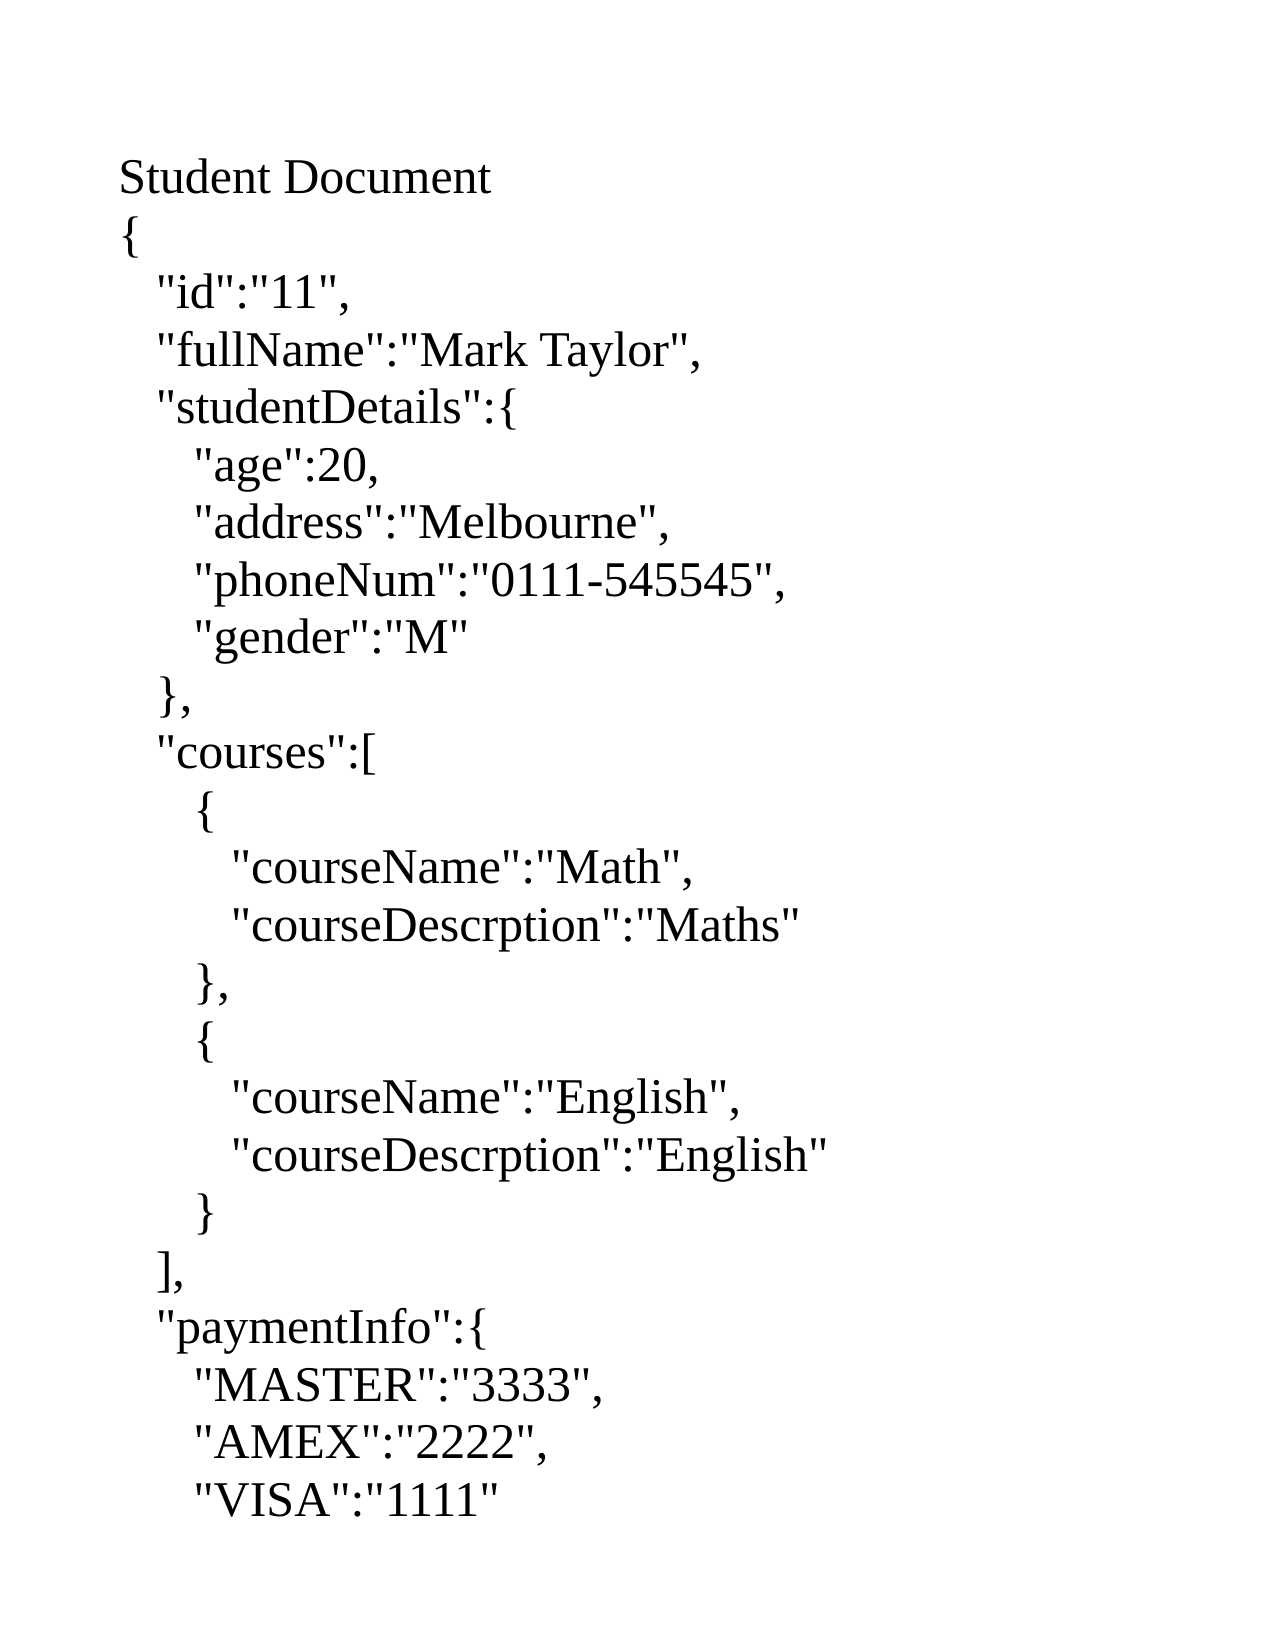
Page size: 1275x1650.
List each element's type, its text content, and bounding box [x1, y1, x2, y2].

text { [118, 1009, 1157, 1067]
text ], [118, 1239, 1157, 1297]
text { [118, 779, 1157, 837]
text "id":"11", [118, 262, 1157, 319]
text "gender":"M" [118, 607, 1157, 664]
text "courses":[ [118, 722, 1157, 779]
text "paymentInfo":{ [118, 1297, 1157, 1354]
text "studentDetails":{ [118, 377, 1157, 434]
text { [118, 204, 1157, 262]
text } [118, 1182, 1157, 1239]
text }, [118, 664, 1157, 722]
text Student Document [118, 147, 1157, 204]
text "courseDescrption":"Maths" [118, 894, 1157, 952]
text "courseDescrption":"English" [118, 1124, 1157, 1182]
text "AMEX":"2222", [118, 1412, 1157, 1469]
text "fullName":"Mark Taylor", [118, 319, 1157, 377]
text "address":"Melbourne", [118, 492, 1157, 549]
text "MASTER":"3333", [118, 1354, 1157, 1412]
text "courseName":"Math", [118, 837, 1157, 894]
text "phoneNum":"0111-545545", [118, 549, 1157, 607]
text "age":20, [118, 434, 1157, 492]
text "courseName":"English", [118, 1067, 1157, 1124]
text "VISA":"1111" [118, 1469, 1157, 1527]
text }, [118, 952, 1157, 1009]
